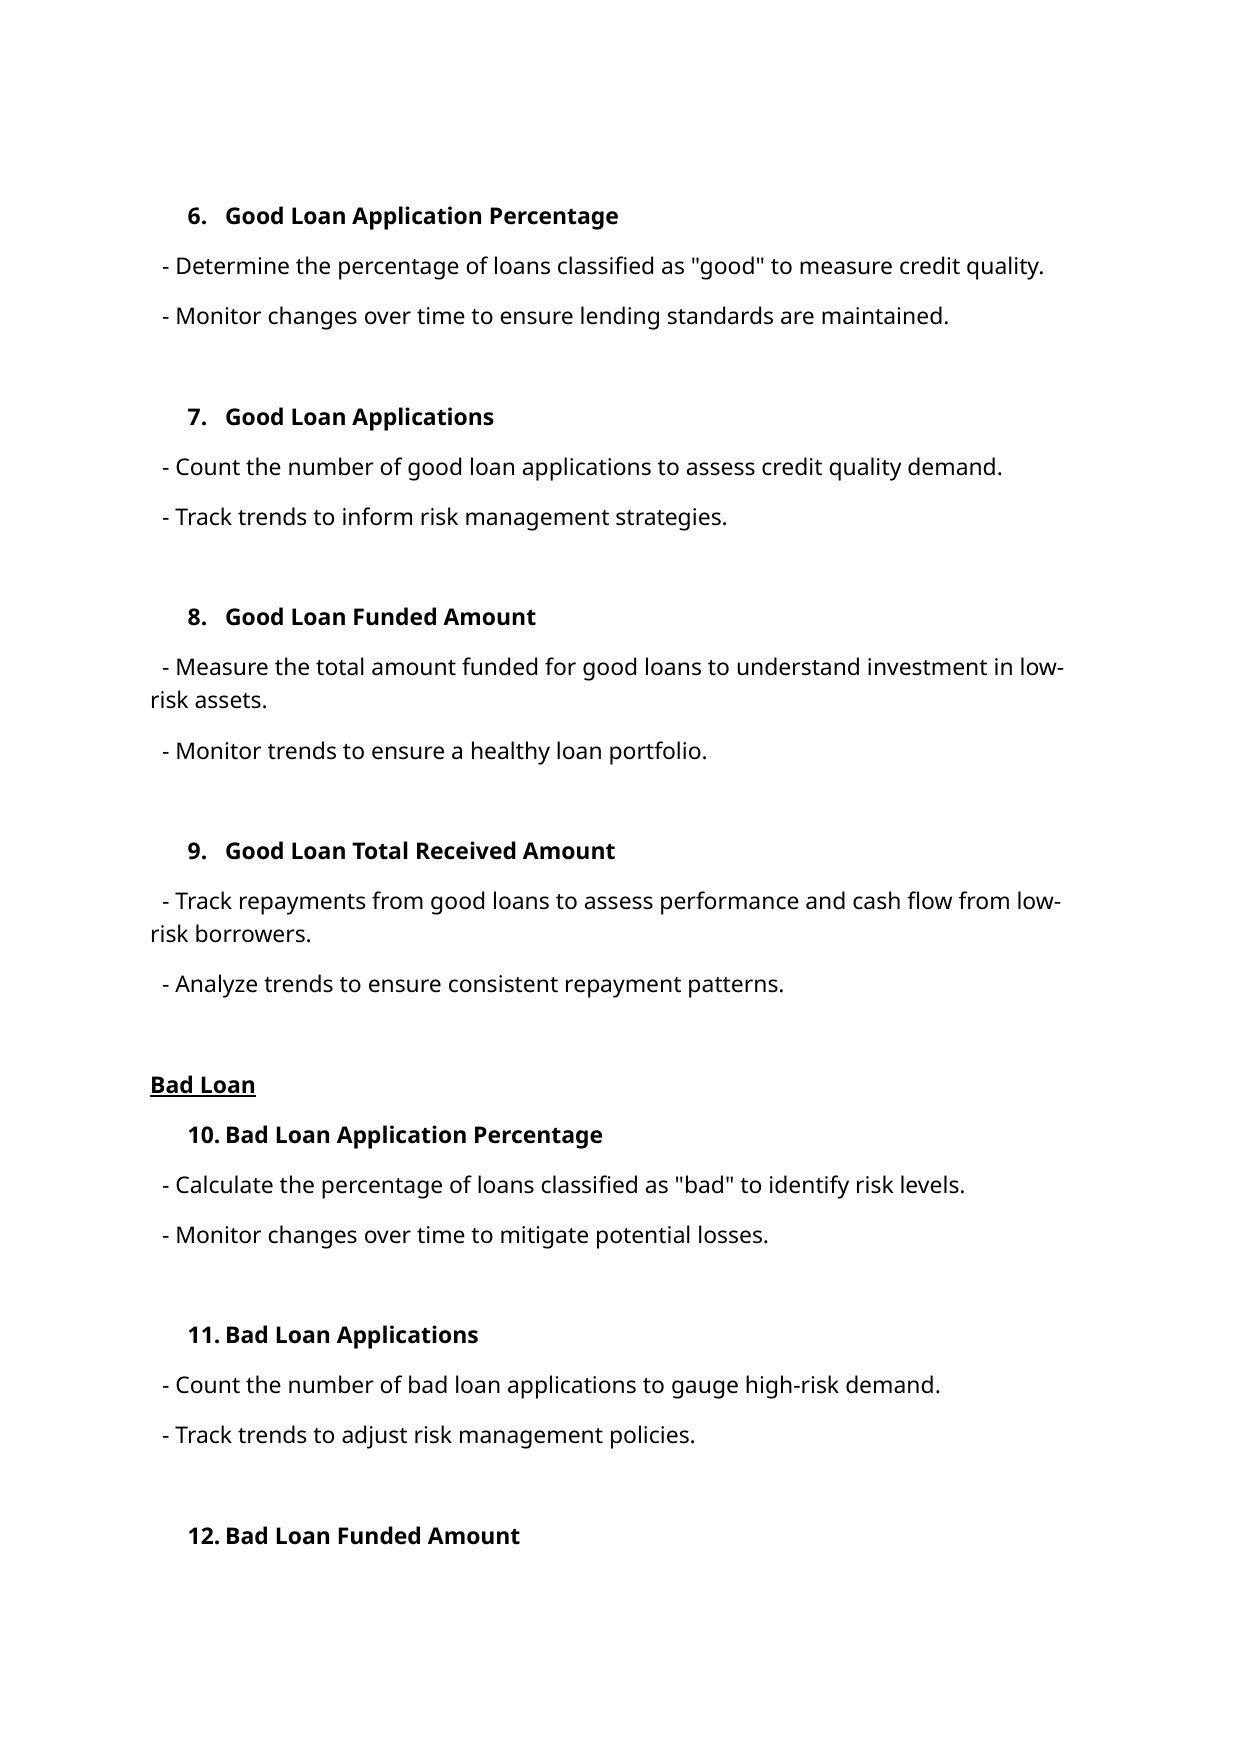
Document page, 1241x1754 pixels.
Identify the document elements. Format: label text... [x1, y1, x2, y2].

list Good Loan Funded Amount [187, 601, 1090, 632]
list Good Loan Total Received Amount [187, 835, 1090, 866]
text - Calculate the percentage of loans classified as "bad" to identify risk levels. [150, 1169, 1090, 1200]
text - Count the number of bad loan applications to gauge high-risk demand. [150, 1369, 1090, 1401]
text - Count the number of good loan applications to assess credit quality demand. [150, 451, 1090, 482]
text - Monitor trends to ensure a healthy loan portfolio. [150, 734, 1090, 766]
list Bad Loan Applications [187, 1319, 1090, 1350]
list Bad Loan Application Percentage [187, 1119, 1090, 1150]
text - Track trends to inform risk management strategies. [150, 501, 1090, 532]
list Good Loan Application Percentage [187, 200, 1090, 231]
list Bad Loan Funded Amount [187, 1519, 1090, 1551]
text - Monitor changes over time to mitigate potential losses. [150, 1219, 1090, 1250]
text - Track trends to adjust risk management policies. [150, 1419, 1090, 1451]
text - Measure the total amount funded for good loans to understand investment in low-risk assets. [150, 651, 1090, 716]
text - Track repayments from good loans to assess performance and cash flow from low-risk borrowers. [150, 885, 1090, 949]
list Good Loan Applications [187, 401, 1090, 432]
text Bad Loan [150, 1069, 1090, 1100]
text - Monitor changes over time to ensure lending standards are maintained. [150, 300, 1090, 332]
text - Determine the percentage of loans classified as "good" to measure credit quality. [150, 250, 1090, 281]
text - Analyze trends to ensure consistent repayment patterns. [150, 968, 1090, 1000]
